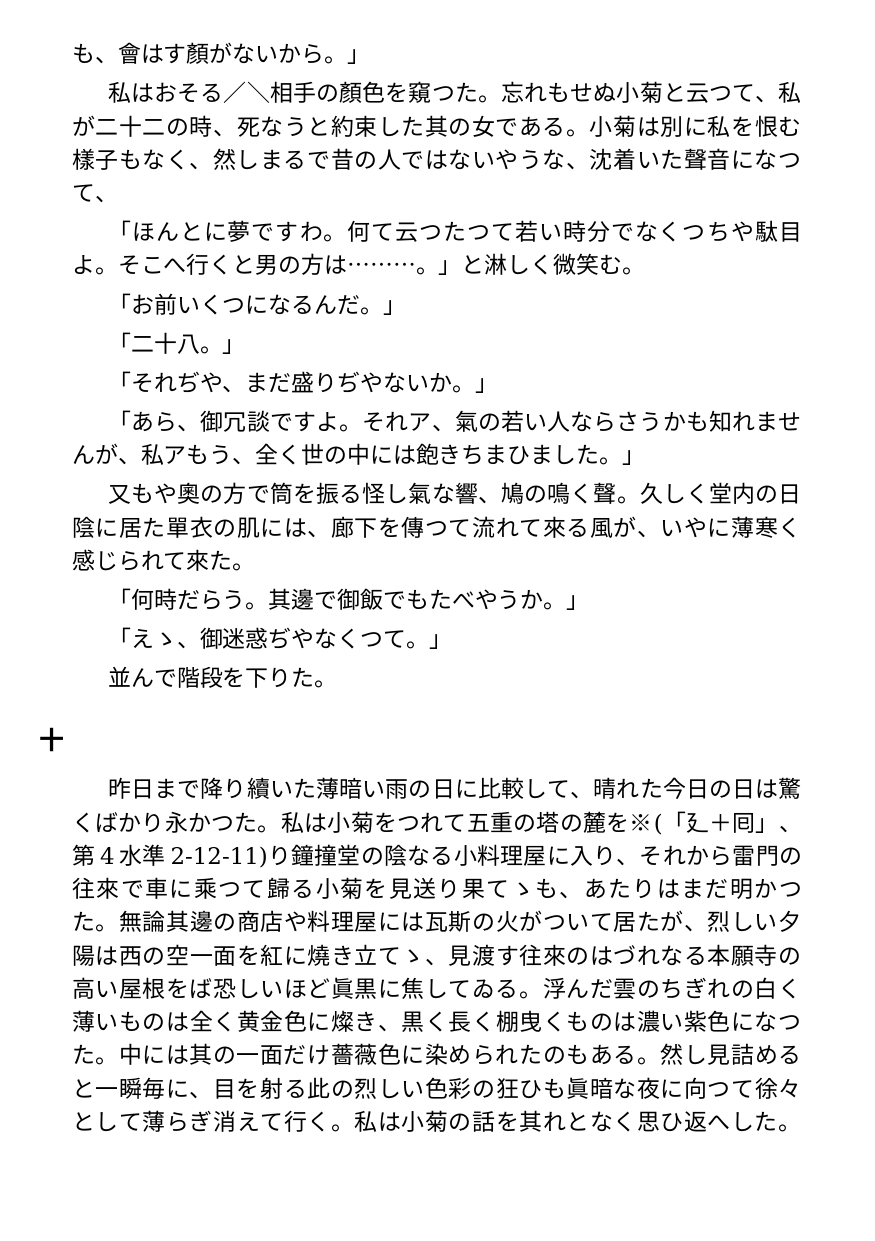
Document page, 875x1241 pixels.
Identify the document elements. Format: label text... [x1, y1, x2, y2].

text 「ほんとに夢ですわ。何て云つたつて若い時分でなくつちや駄目よ。そこへ行くと男の方は………。」と淋しく微笑む。 [72, 214, 802, 281]
text 私はおそる／＼相手の顏色を窺つた。忘れもせぬ小菊と云つて、私が二十二の時、死なうと約束した其の女である。小菊は別に私を恨む樣子もなく、然しまるで昔の人ではないやうな、沈着いた聲音になつて、 [72, 75, 802, 208]
text 「あら、御冗談ですよ。それア、氣の若い人ならさうかも知れませんが、私アもう、全く世の中には飽きちまひました。」 [72, 404, 802, 470]
text 並んで階段を下りた。 [72, 660, 802, 693]
text も、會はす顏がないから。」 [72, 36, 802, 69]
text 昨日まで降り續いた薄暗い雨の日に比較して、晴れた今日の日は驚くばかり永かつた。私は小菊をつれて五重の塔の麓を※(「廴＋囘」、第4水準2-12-11)り鐘撞堂の陰なる小料理屋に入り、それから雷門の往來で車に乘つて歸る小菊を見送り果てゝも、あたりはまだ明かつた。無論其邊の商店や料理屋には瓦斯の火がついて居たが、烈しい夕陽は西の空一面を紅に燒き立てゝ、見渡す往來のはづれなる本願寺の高い屋根をば恐しいほど眞黒に焦してゐる。浮んだ雲のちぎれの白く薄いものは全く黄金色に燦き、黒く長く棚曳くものは濃い紫色になつた。中には其の一面だけ薔薇色に染められたのもある。然し見詰めると一瞬毎に、目を射る此の烈しい色彩の狂ひも眞暗な夜に向つて徐々として薄らぎ消えて行く。私は小菊の話を其れとなく思ひ返へした。 [72, 771, 802, 1137]
text 「お前いくつになるんだ。」 [72, 286, 802, 320]
text 又もや奧の方で筒を振る怪し氣な響、鳩の鳴く聲。久しく堂内の日陰に居た單衣の肌には、廊下を傳つて流れて來る風が、いやに薄寒く感じられて來た。 [72, 476, 802, 576]
text 「えゝ、御迷惑ぢやなくつて。」 [72, 621, 802, 654]
subtitle 十 [36, 717, 838, 759]
text 「何時だらう。其邊で御飯でもたべやうか。」 [72, 582, 802, 615]
text 「それぢや、まだ盛りぢやないか。」 [72, 365, 802, 398]
text 「二十八。」 [72, 326, 802, 359]
